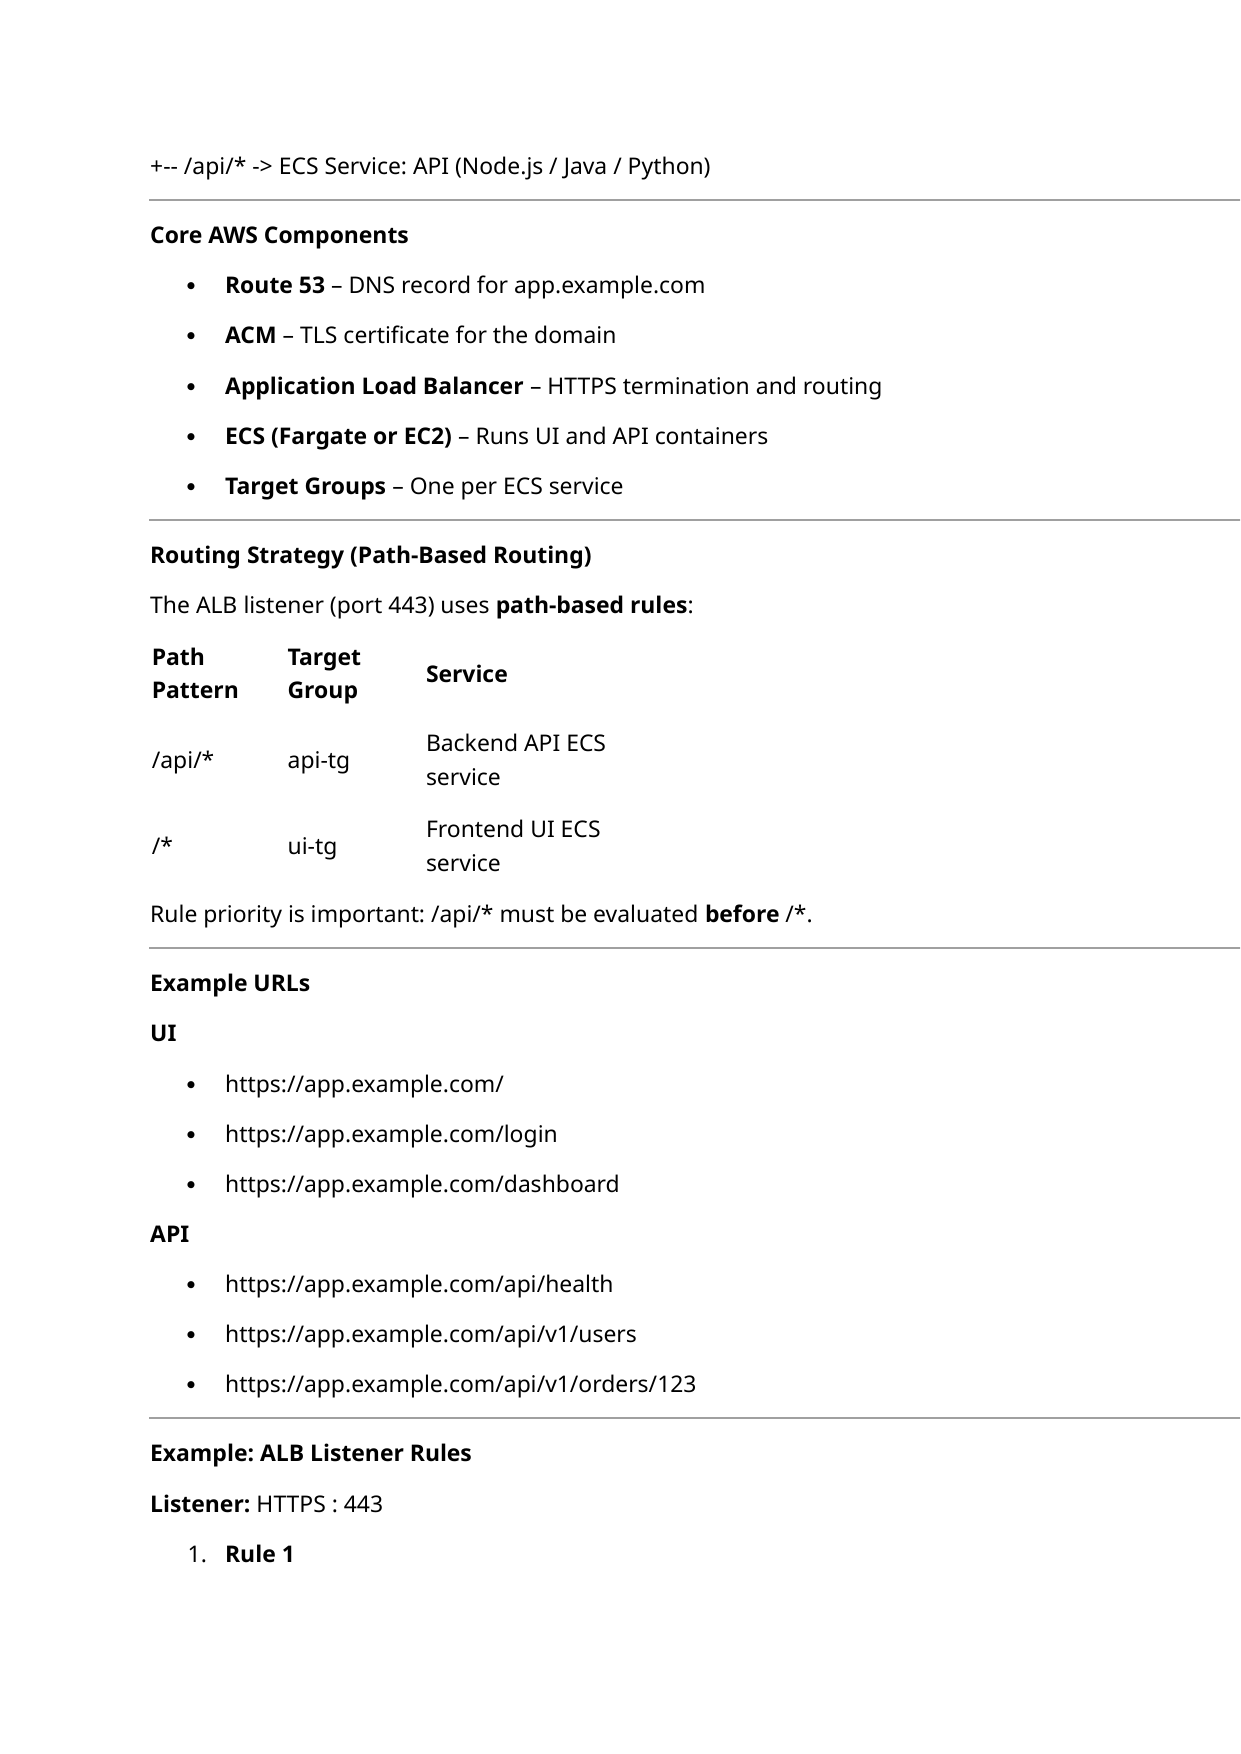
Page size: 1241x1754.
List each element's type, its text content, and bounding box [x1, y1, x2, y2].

list https://app.example.com/api/v1/orders/123 [187, 1368, 1090, 1399]
list https://app.example.com/login [187, 1118, 1090, 1149]
text Rule priority is important: /api/* must be evaluated before /*. [150, 898, 1090, 929]
text Example: ALB Listener Rules [150, 1437, 1090, 1469]
text The ALB listener (port 443) uses path-based rules: [150, 589, 1090, 620]
table_cell api-tg [286, 726, 424, 812]
list Application Load Balancer – HTTPS termination and routing [187, 369, 1090, 401]
list Route 53 – DNS record for app.example.com [187, 269, 1090, 301]
list https://app.example.com/dashboard [187, 1168, 1090, 1199]
table_header Path Pattern [150, 639, 286, 726]
list Target Groups – One per ECS service [187, 470, 1090, 501]
list ACM – TLS certificate for the domain [187, 319, 1090, 351]
text Core AWS Components [150, 219, 1090, 251]
table_cell Backend API ECS service [424, 726, 677, 812]
list https://app.example.com/api/health [187, 1268, 1090, 1299]
text UI [150, 1017, 1090, 1049]
table_header Target Group [286, 639, 424, 726]
text +-- /api/* -> ECS Service: API (Node.js / Java / Python) [150, 150, 1090, 181]
text Example URLs [150, 967, 1090, 998]
list Rule 1 [187, 1538, 1090, 1569]
list https://app.example.com/ [187, 1067, 1090, 1099]
list https://app.example.com/api/v1/users [187, 1318, 1090, 1349]
text Listener: HTTPS : 443 [150, 1487, 1090, 1519]
table_cell Frontend UI ECS service [424, 812, 677, 898]
text Routing Strategy (Path-Based Routing) [150, 539, 1090, 570]
table_header Service [424, 639, 677, 726]
list ECS (Fargate or EC2) – Runs UI and API containers [187, 420, 1090, 451]
table_cell ui-tg [286, 812, 424, 898]
text API [150, 1218, 1090, 1249]
table_cell /api/* [150, 726, 286, 812]
table_cell /* [150, 812, 286, 898]
